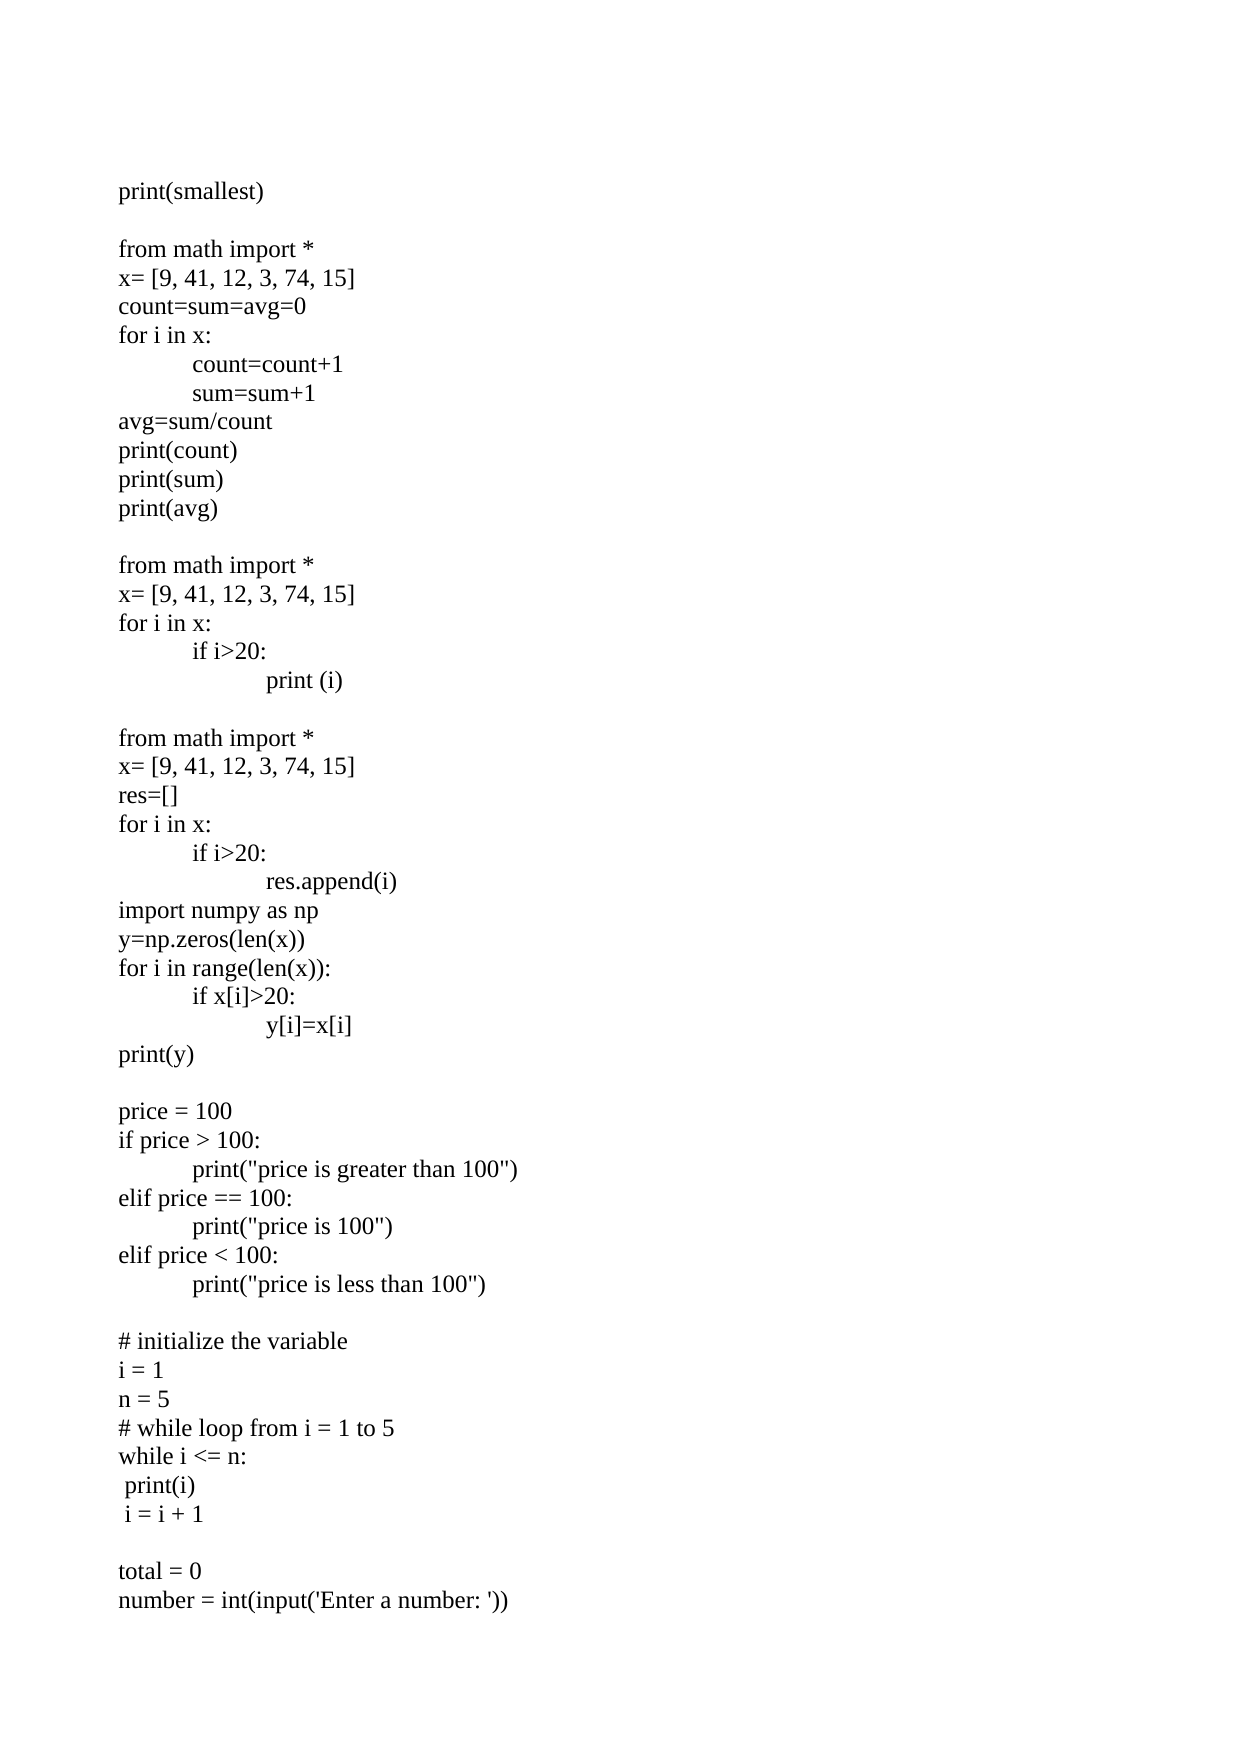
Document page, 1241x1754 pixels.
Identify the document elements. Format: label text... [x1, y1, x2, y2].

text count=sum=avg=0 [118, 291, 1122, 320]
text from math import * [118, 723, 1122, 751]
text i = i + 1 [118, 1499, 1122, 1528]
text for i in x: [118, 608, 1122, 636]
text # initialize the variable [118, 1326, 1122, 1355]
text # while loop from i = 1 to 5 [118, 1413, 1122, 1441]
text res=[] [118, 780, 1122, 809]
text print("price is greater than 100") [118, 1154, 1122, 1183]
text res.append(i) [118, 866, 1122, 895]
text for i in x: [118, 320, 1122, 349]
text from math import * [118, 550, 1122, 579]
text n = 5 [118, 1384, 1122, 1413]
text number = int(input('Enter a number: ')) [118, 1585, 1122, 1614]
text print("price is 100") [118, 1211, 1122, 1240]
text elif price == 100: [118, 1183, 1122, 1211]
text y=np.zeros(len(x)) [118, 924, 1122, 953]
text price = 100 [118, 1096, 1122, 1125]
text print(count) [118, 435, 1122, 464]
text i = 1 [118, 1355, 1122, 1384]
text sum=sum+1 [118, 378, 1122, 406]
text for i in range(len(x)): [118, 953, 1122, 981]
text avg=sum/count [118, 406, 1122, 435]
text if x[i]>20: [118, 981, 1122, 1010]
text while i <= n: [118, 1441, 1122, 1470]
text x= [9, 41, 12, 3, 74, 15] [118, 579, 1122, 608]
text count=count+1 [118, 349, 1122, 378]
text if price > 100: [118, 1125, 1122, 1154]
text print(y) [118, 1039, 1122, 1068]
text elif price < 100: [118, 1240, 1122, 1269]
text y[i]=x[i] [118, 1010, 1122, 1039]
text total = 0 [118, 1556, 1122, 1585]
text if i>20: [118, 636, 1122, 665]
text x= [9, 41, 12, 3, 74, 15] [118, 751, 1122, 780]
text print(smallest) [118, 176, 1122, 205]
text print (i) [118, 665, 1122, 694]
text if i>20: [118, 838, 1122, 866]
text print(avg) [118, 493, 1122, 521]
text print(sum) [118, 464, 1122, 493]
text print("price is less than 100") [118, 1269, 1122, 1298]
text print(i) [118, 1470, 1122, 1499]
text x= [9, 41, 12, 3, 74, 15] [118, 263, 1122, 291]
text for i in x: [118, 809, 1122, 838]
text import numpy as np [118, 895, 1122, 924]
text from math import * [118, 234, 1122, 263]
